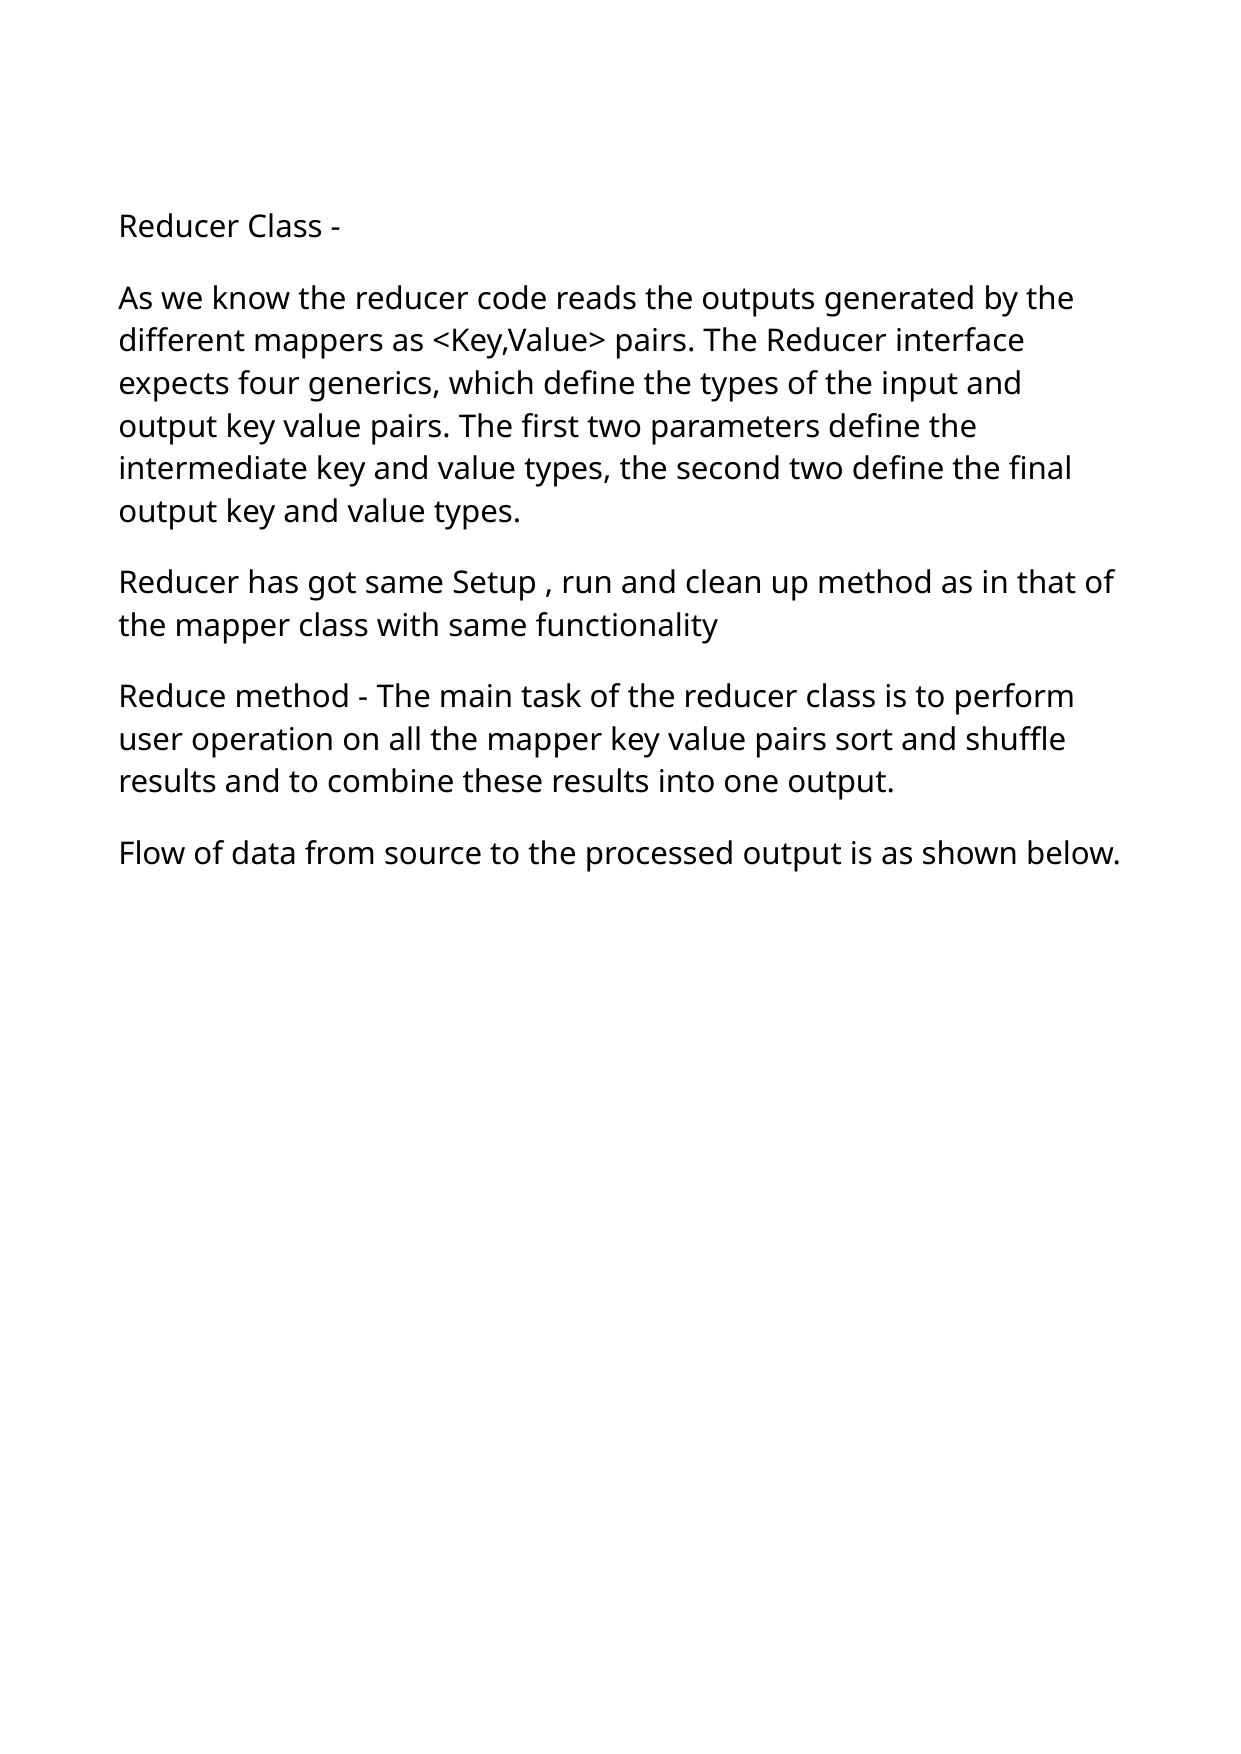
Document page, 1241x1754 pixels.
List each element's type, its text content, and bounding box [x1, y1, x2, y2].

text As we know the reducer code reads the outputs generated by the different mappers as <Key,Value> pairs. The Reducer interface expects four generics, which define the types of the input and output key value pairs. The first two parameters define the intermediate key and value types, the second two define the final output key and value types. [118, 276, 1122, 531]
text Flow of data from source to the processed output is as shown below. [118, 831, 1122, 873]
text Reducer Class - [118, 204, 1122, 247]
text Reduce method - The main task of the reducer class is to perform user operation on all the mapper key value pairs sort and shuffle results and to combine these results into one output. [118, 674, 1122, 802]
text Reducer has got same Setup , run and clean up method as in that of the mapper class with same functionality [118, 560, 1122, 645]
